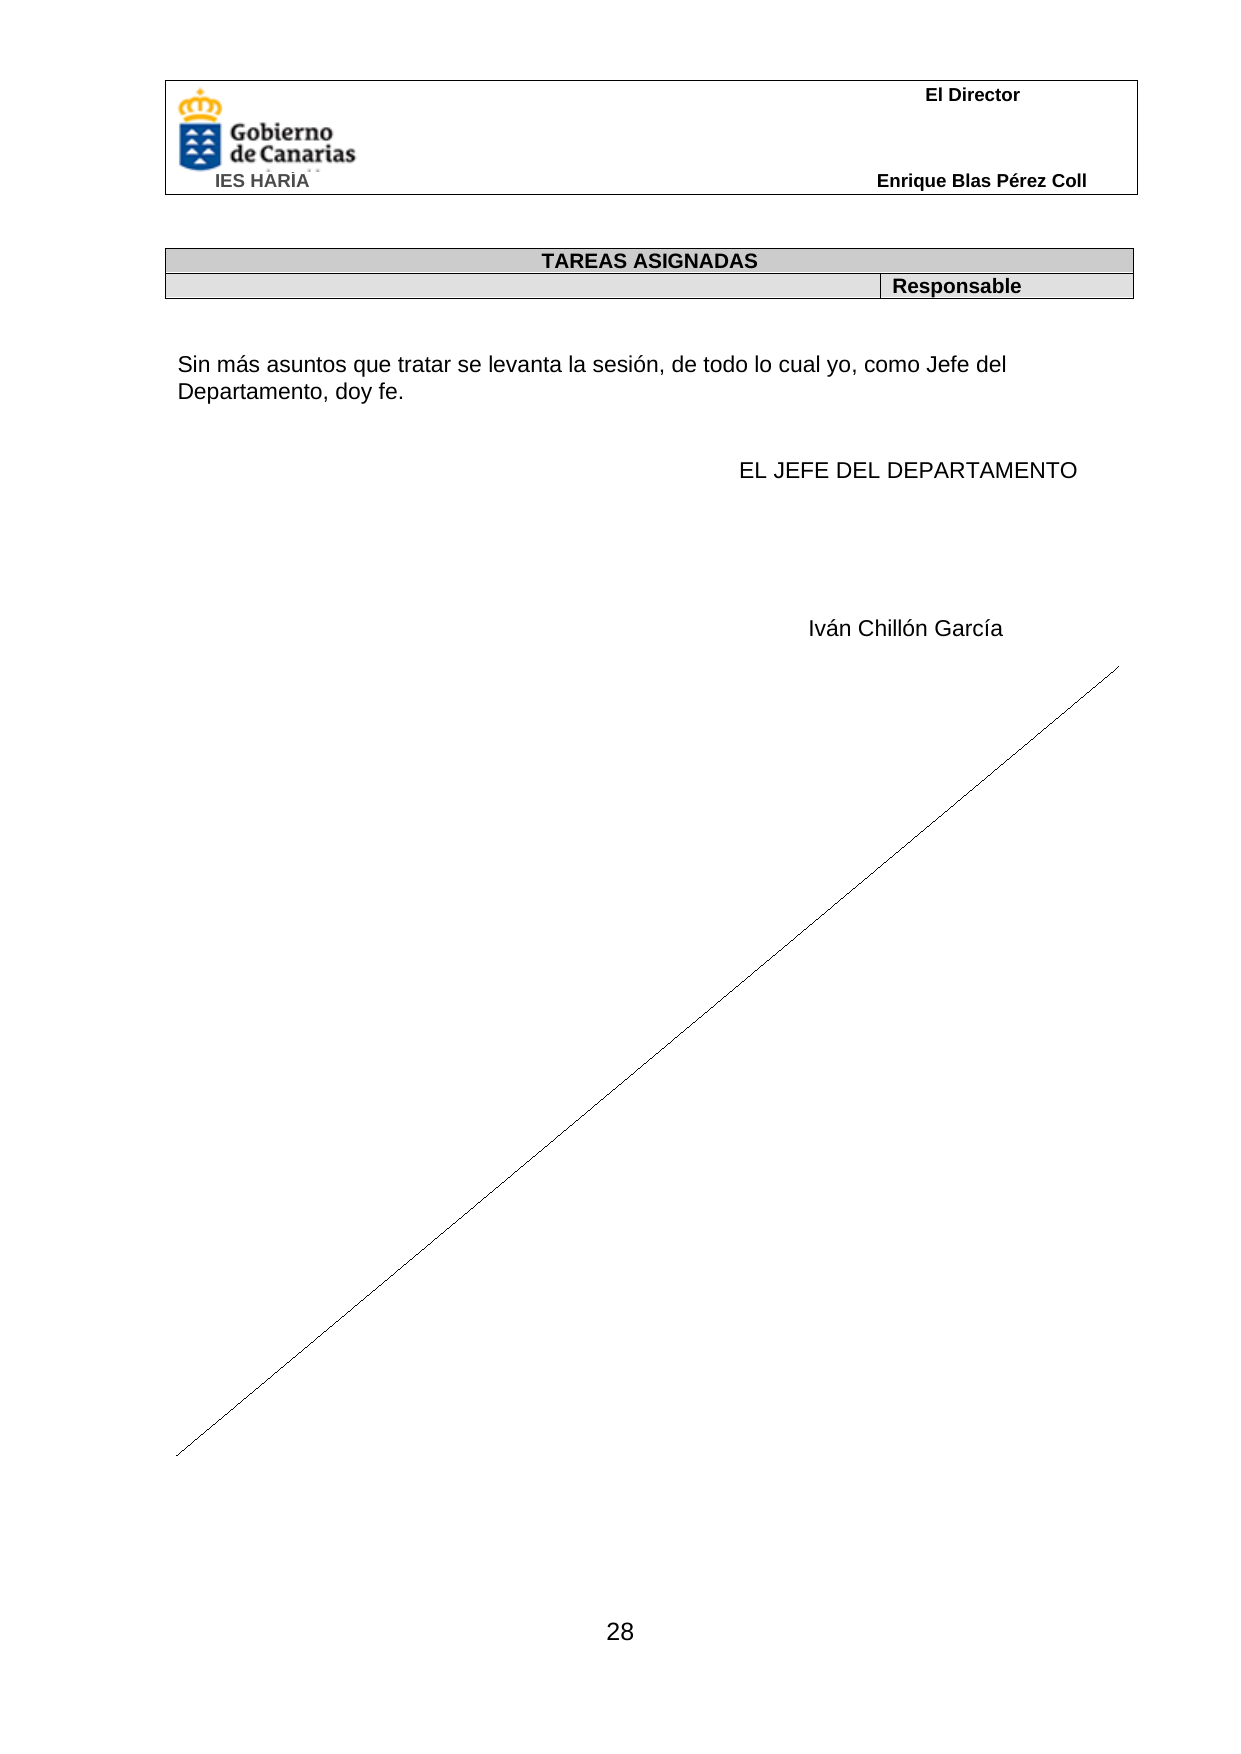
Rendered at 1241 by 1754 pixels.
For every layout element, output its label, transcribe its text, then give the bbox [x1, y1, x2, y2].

picture [173, 85, 359, 172]
text Sin más asuntos que tratar se levanta la sesión, de todo lo cual yo, como Jefe del Departamento, doy fe. [177, 351, 1122, 404]
table_cell TAREAS ASIGNADAS [166, 249, 1133, 272]
text EL JEFE DEL DEPARTAMENTO [177, 457, 1122, 483]
table_cell [166, 274, 880, 297]
table_cell Responsable [881, 274, 1133, 297]
text Iván Chillón García [177, 615, 1122, 641]
